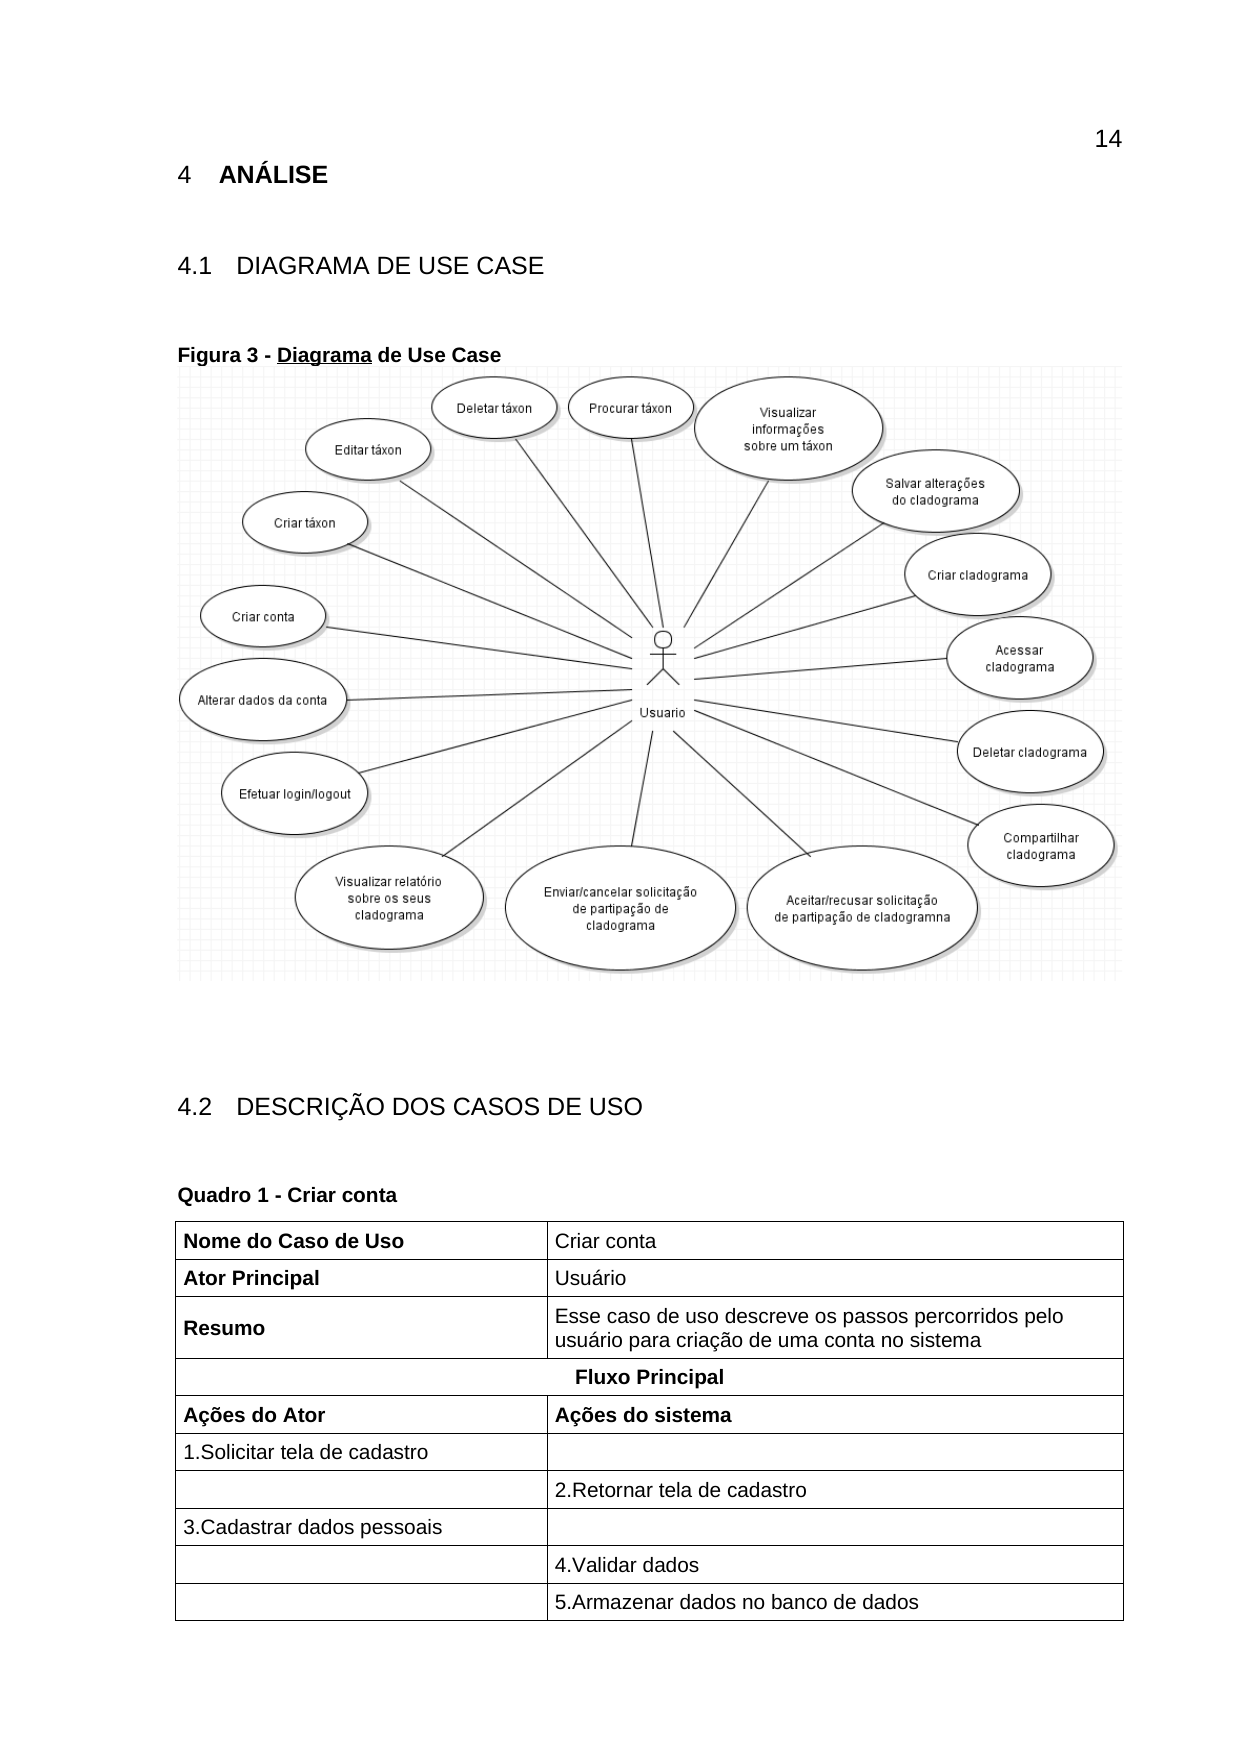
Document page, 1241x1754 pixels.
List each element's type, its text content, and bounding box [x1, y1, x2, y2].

table_cell [548, 1434, 1123, 1470]
text Figura 3 - Diagrama de Use Case [177, 343, 1122, 366]
table_cell 4.Validar dados [548, 1546, 1123, 1583]
table_cell Ações do Ator [176, 1396, 547, 1433]
table_cell Fluxo Principal [176, 1359, 1123, 1395]
table_cell 3.Cadastrar dados pessoais [176, 1509, 547, 1545]
table_cell Resumo [176, 1297, 547, 1358]
table_cell [548, 1509, 1123, 1545]
table_cell 1.Solicitar tela de cadastro [176, 1434, 547, 1470]
table_cell Ator Principal [176, 1260, 547, 1296]
table_cell 2.Retornar tela de cadastro [548, 1471, 1123, 1508]
table_cell Ações do sistema [548, 1396, 1123, 1433]
subtitle DIAGRAMA DE USE CASE [177, 251, 1122, 280]
table_cell [176, 1471, 547, 1508]
picture [177, 366, 1123, 981]
table_cell Esse caso de uso descreve os passos percorridos pelo usuário para criação de uma conta no sistema [548, 1297, 1123, 1358]
table_cell [176, 1584, 547, 1620]
table_header Nome do Caso de Uso [176, 1222, 547, 1259]
subtitle Descrição dos casos de uso [177, 1092, 1122, 1120]
table_header Criar conta [548, 1222, 1123, 1259]
table_cell [176, 1546, 547, 1583]
table_cell 5.Armazenar dados no banco de dados [548, 1584, 1123, 1620]
text Quadro 1 - Criar conta [177, 1183, 1122, 1207]
subtitle Análise [177, 160, 1122, 189]
table_cell Usuário [548, 1260, 1123, 1296]
